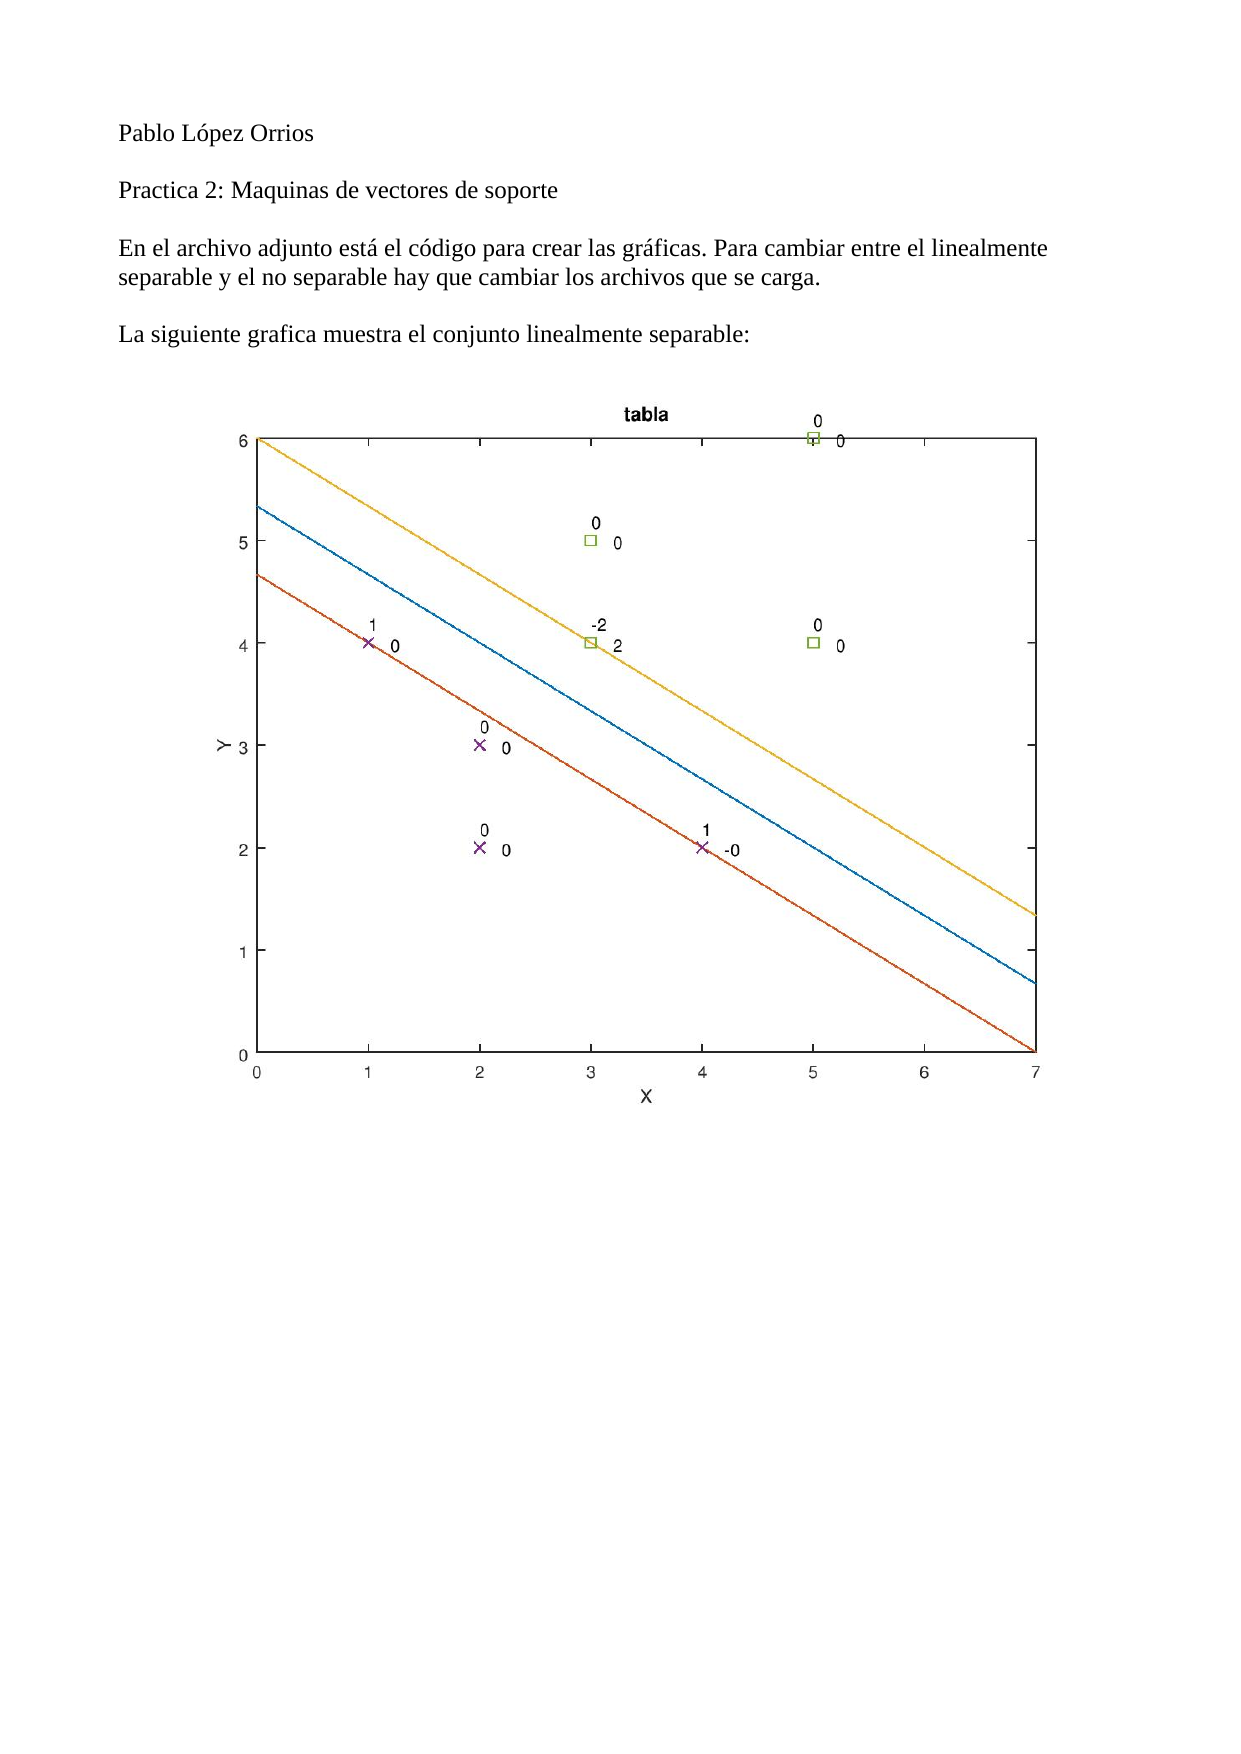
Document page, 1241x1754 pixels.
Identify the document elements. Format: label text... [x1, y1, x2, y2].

text En el archivo adjunto está el código para crear las gráficas. Para cambiar entre el linealmente separable y el no separable hay que cambiar los archivos que se carga. [118, 233, 1122, 291]
text La siguiente grafica muestra el conjunto linealmente separable: [118, 319, 1122, 348]
text Practica 2: Maquinas de vectores de soporte [118, 176, 1122, 204]
text Pablo López Orrios [118, 118, 1122, 147]
picture [126, 381, 1130, 1133]
